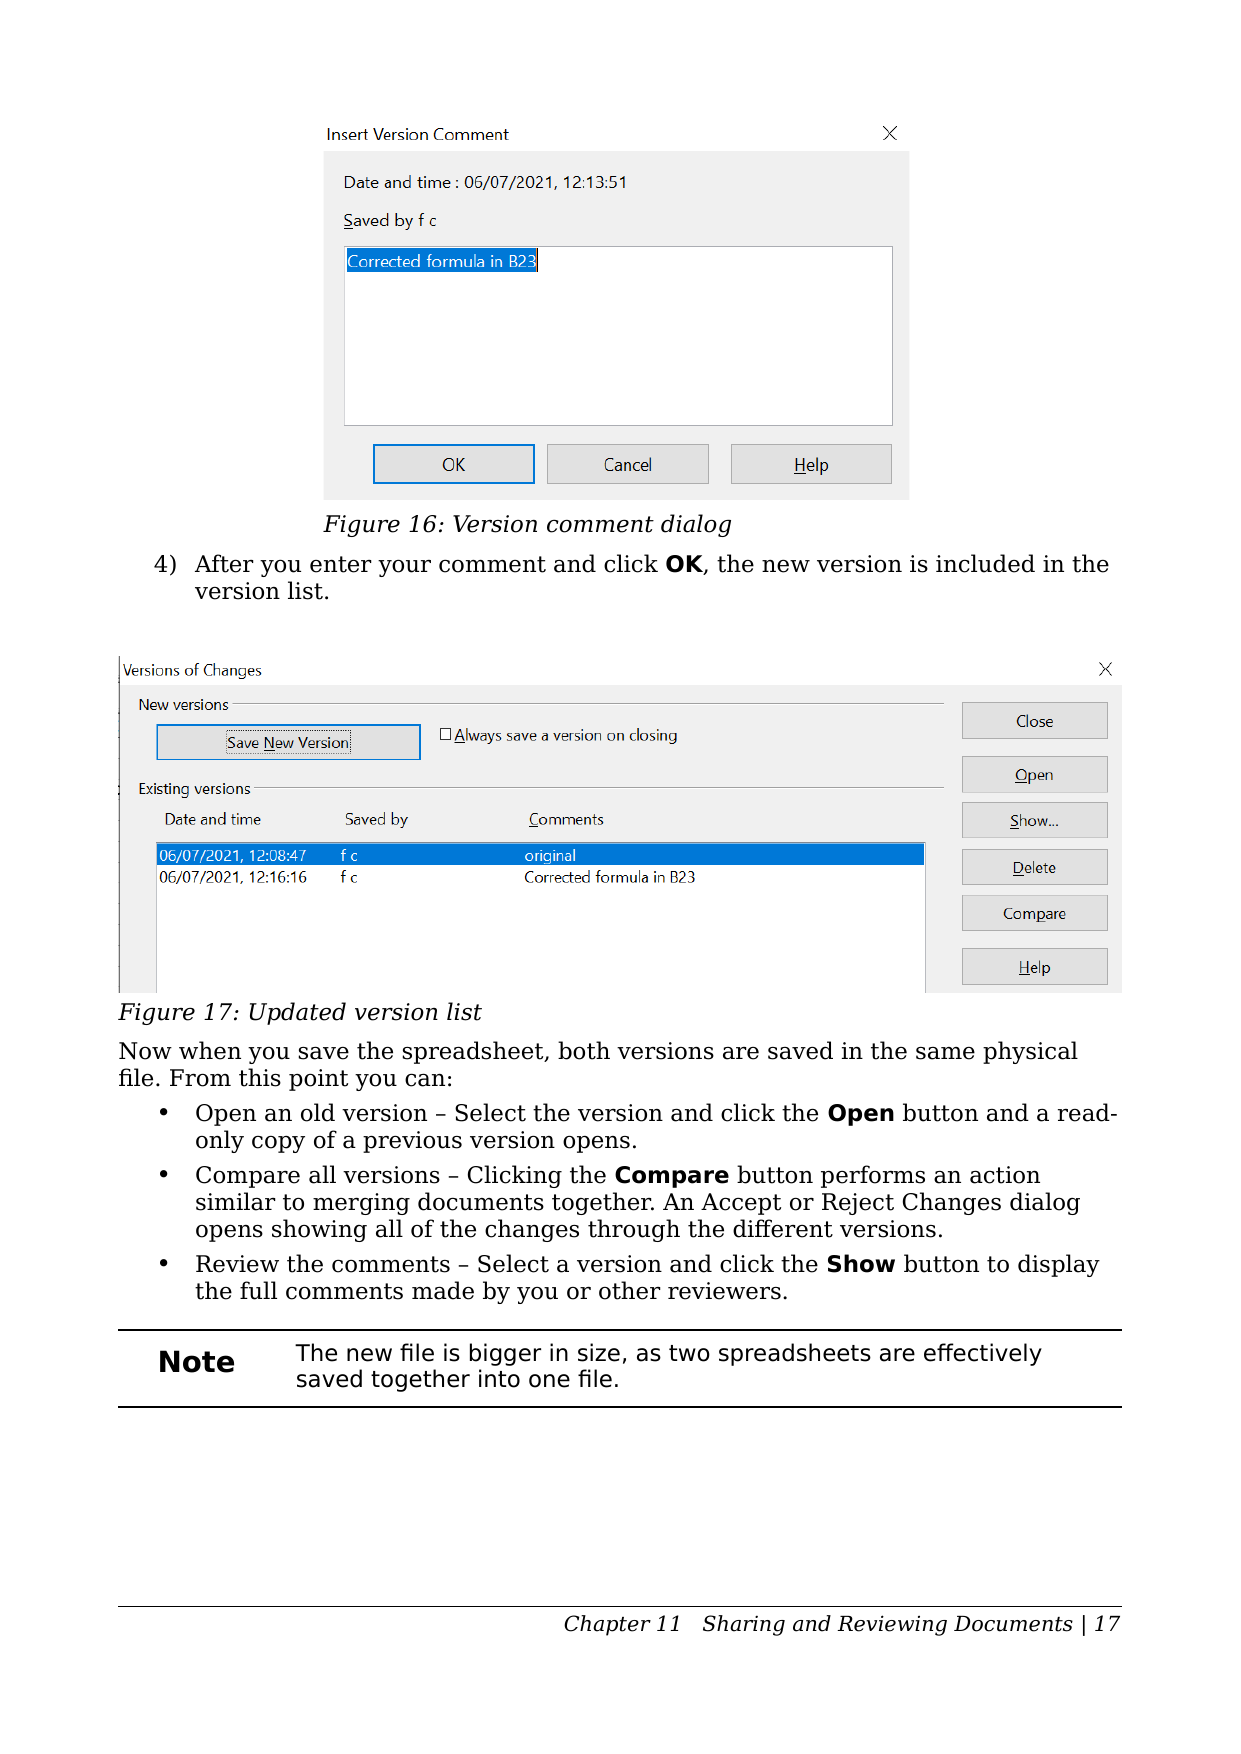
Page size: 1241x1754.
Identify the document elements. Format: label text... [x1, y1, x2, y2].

picture [323, 118, 910, 500]
picture [118, 656, 1122, 993]
list Open an old version – Select the version and click the Open button and a read-only copy of a previous version opens. [156, 1098, 1122, 1154]
table_header Note [118, 1331, 274, 1406]
text Figure 17: Updated version list [118, 999, 1122, 1026]
text Figure 16: Version comment dialog [323, 512, 917, 538]
list After you enter your comment and click OK, the new version is included in the version list. [177, 551, 1122, 605]
list Compare all versions – Clicking the Compare button performs an action similar to merging documents together. An Accept or Reject Changes dialog opens showing all of the changes through the different versions. [156, 1160, 1122, 1243]
list Review the comments – Select a version and click the Show button to display the full comments made by you or other reviewers. [156, 1249, 1122, 1305]
table_header The new file is bigger in size, as two spreadsheets are effectively saved together into one file. [274, 1331, 1122, 1406]
list Now when you save the spreadsheet, both versions are saved in the same physical file. From this point you can: [118, 1038, 1122, 1092]
